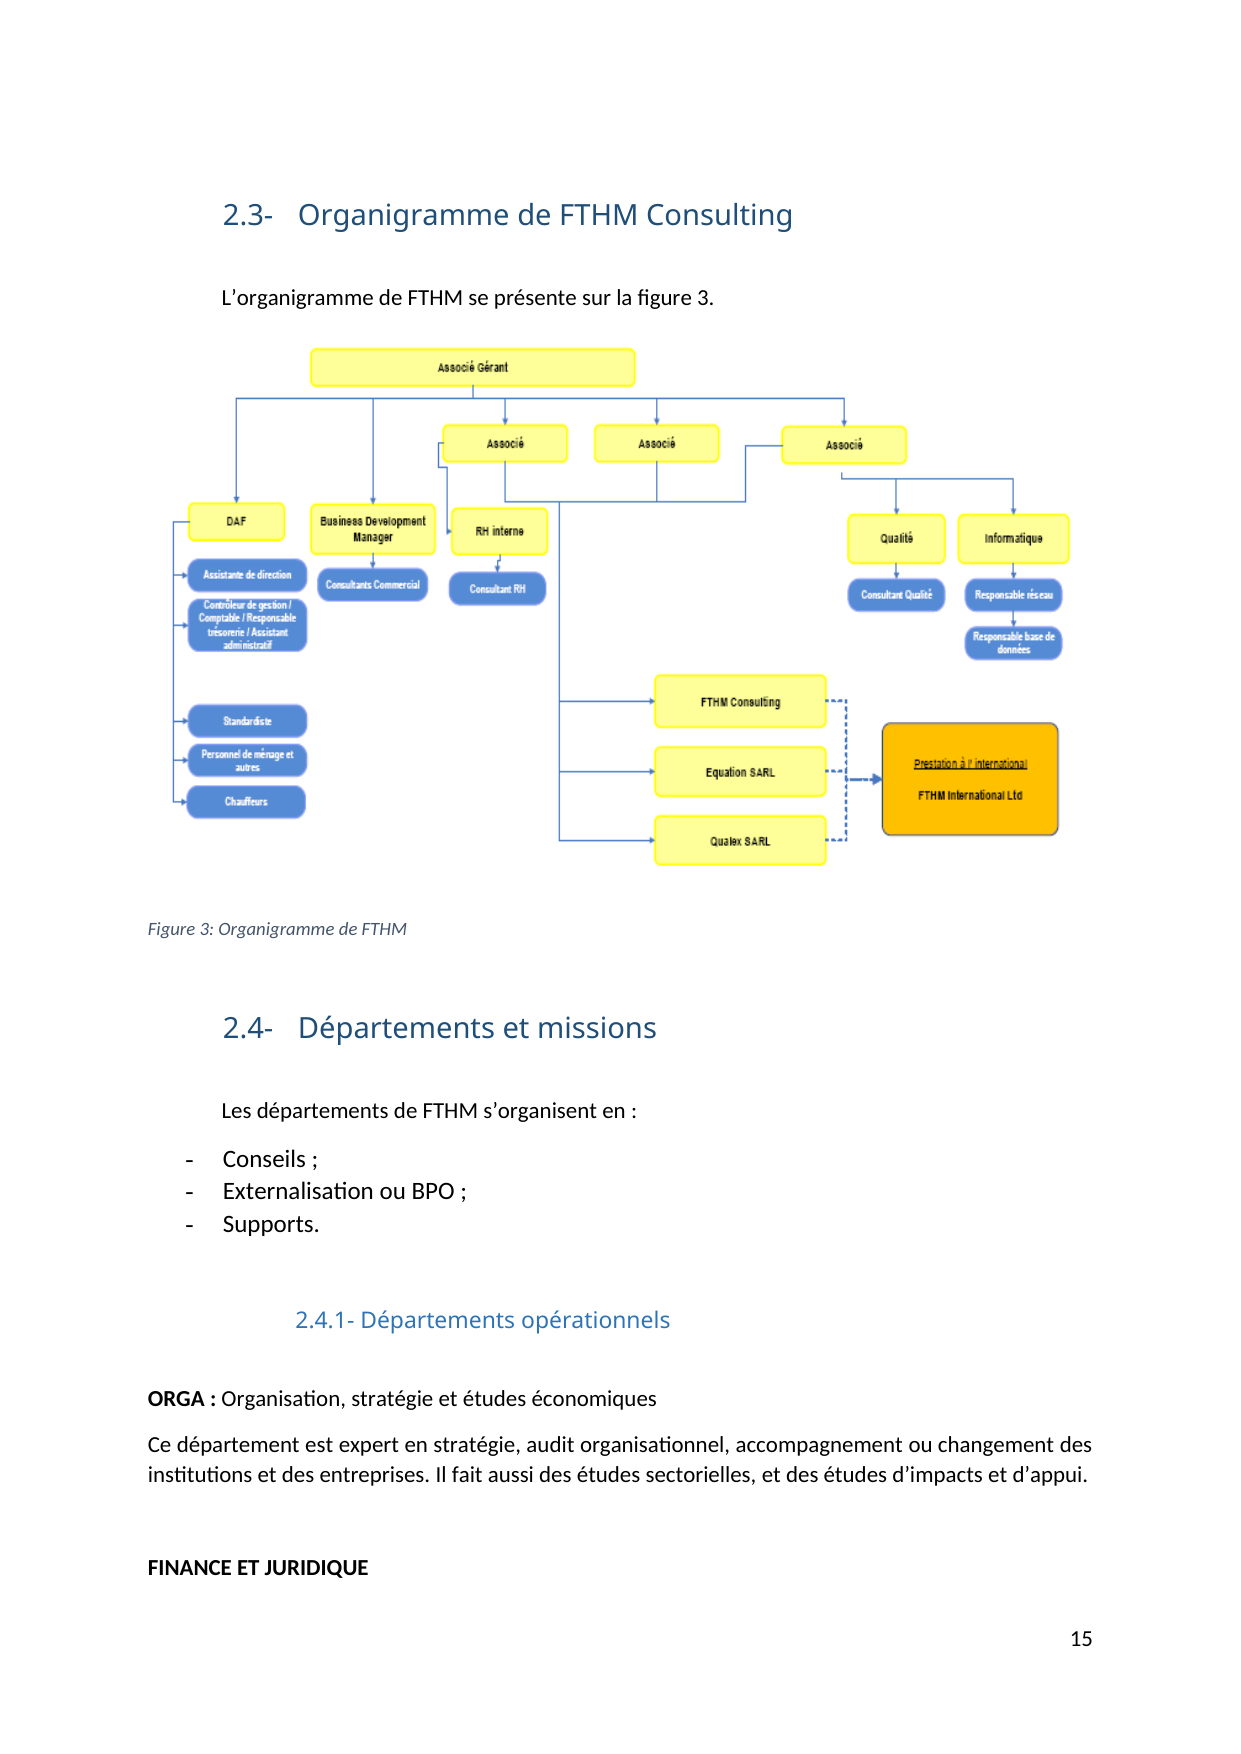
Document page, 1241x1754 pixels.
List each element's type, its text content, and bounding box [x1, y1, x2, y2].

list Externalisation ou BPO ; [185, 1175, 1093, 1206]
list Supports. [185, 1208, 1093, 1238]
text ORGA : Organisation, stratégie et études économiques [148, 1384, 1093, 1412]
text Ce département est expert en stratégie, audit organisationnel, accompagnement ou changement des institutions et des entreprises. Il fait aussi des études sectorielles, et des études d’impacts et d’appui. [148, 1430, 1093, 1488]
list Conseils ; [185, 1143, 1093, 1173]
text L’organigramme de FTHM se présente sur la figure 3. [148, 283, 1093, 311]
subtitle Organigramme de FTHM Consulting [223, 194, 1093, 234]
subtitle Départements et missions [223, 1007, 1093, 1047]
picture [147, 329, 1093, 899]
subtitle 2.4.1- Départements opérationnels [295, 1304, 1093, 1335]
text Figure 3: Organigramme de FTHM [148, 917, 1093, 940]
text Les départements de FTHM s’organisent en : [148, 1096, 1093, 1124]
text FINANCE ET JURIDIQUE [148, 1553, 1093, 1581]
